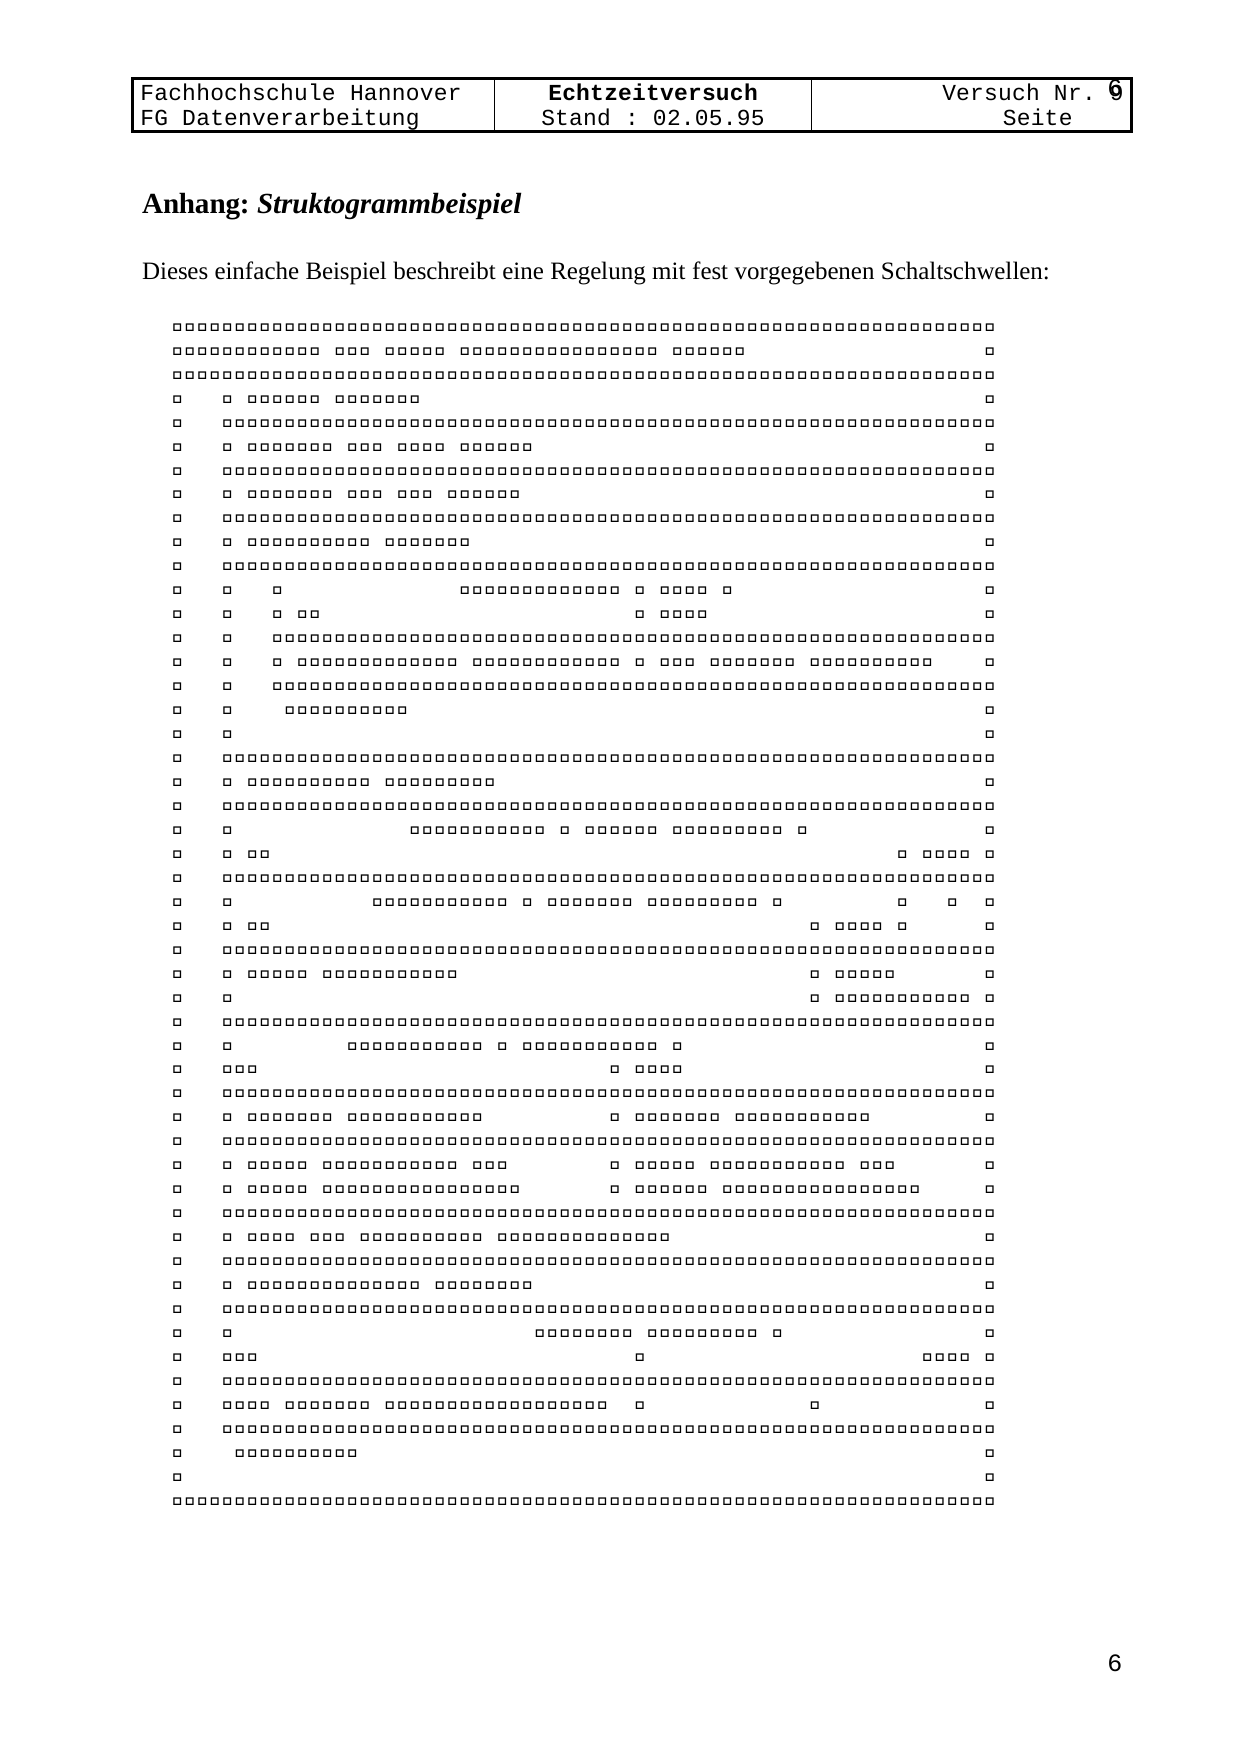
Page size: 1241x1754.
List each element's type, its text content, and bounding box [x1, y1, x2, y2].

text      [142, 529, 1122, 553]
text        [142, 961, 1122, 984]
text   [142, 1200, 1122, 1224]
text   [142, 793, 1122, 817]
text   [142, 1080, 1122, 1104]
text        [142, 433, 1122, 457]
text  [142, 314, 1122, 338]
text      [142, 769, 1122, 793]
text         [142, 1104, 1122, 1128]
text      [142, 386, 1122, 409]
text   [142, 409, 1122, 433]
text       [142, 1320, 1122, 1344]
text        [142, 601, 1122, 625]
text       [142, 338, 1122, 362]
text    [142, 625, 1122, 649]
text  [142, 362, 1122, 386]
text     [142, 697, 1122, 721]
text   [142, 1296, 1122, 1320]
text        [142, 481, 1122, 505]
text   [142, 937, 1122, 961]
text   [142, 745, 1122, 769]
text      [142, 984, 1122, 1008]
subtitle Anhang: Struktogrammbeispiel [142, 187, 1122, 220]
text        [142, 1032, 1122, 1056]
text   [142, 1464, 1122, 1488]
text    [142, 721, 1122, 745]
text           [142, 649, 1122, 673]
text Dieses einfache Beispiel beschreibt eine Regelung mit fest vorgegebenen Schaltschwellen: [142, 256, 1122, 285]
text         [142, 817, 1122, 841]
text        [142, 1224, 1122, 1248]
text   [142, 1008, 1122, 1032]
text      [142, 1344, 1122, 1368]
text        [142, 913, 1122, 937]
text       [142, 841, 1122, 865]
text   [142, 865, 1122, 889]
text  [142, 1488, 1122, 1512]
text         [142, 1176, 1122, 1200]
text      [142, 1272, 1122, 1296]
text   [142, 505, 1122, 529]
text   [142, 457, 1122, 481]
text           [142, 889, 1122, 913]
text      [142, 1056, 1122, 1080]
text   [142, 553, 1122, 577]
text        [142, 1392, 1122, 1416]
text   [142, 1416, 1122, 1440]
text   [142, 1248, 1122, 1272]
text    [142, 1440, 1122, 1464]
text   [142, 1128, 1122, 1152]
text           [142, 1152, 1122, 1176]
text    [142, 673, 1122, 697]
text   [142, 1368, 1122, 1392]
text         [142, 577, 1122, 601]
